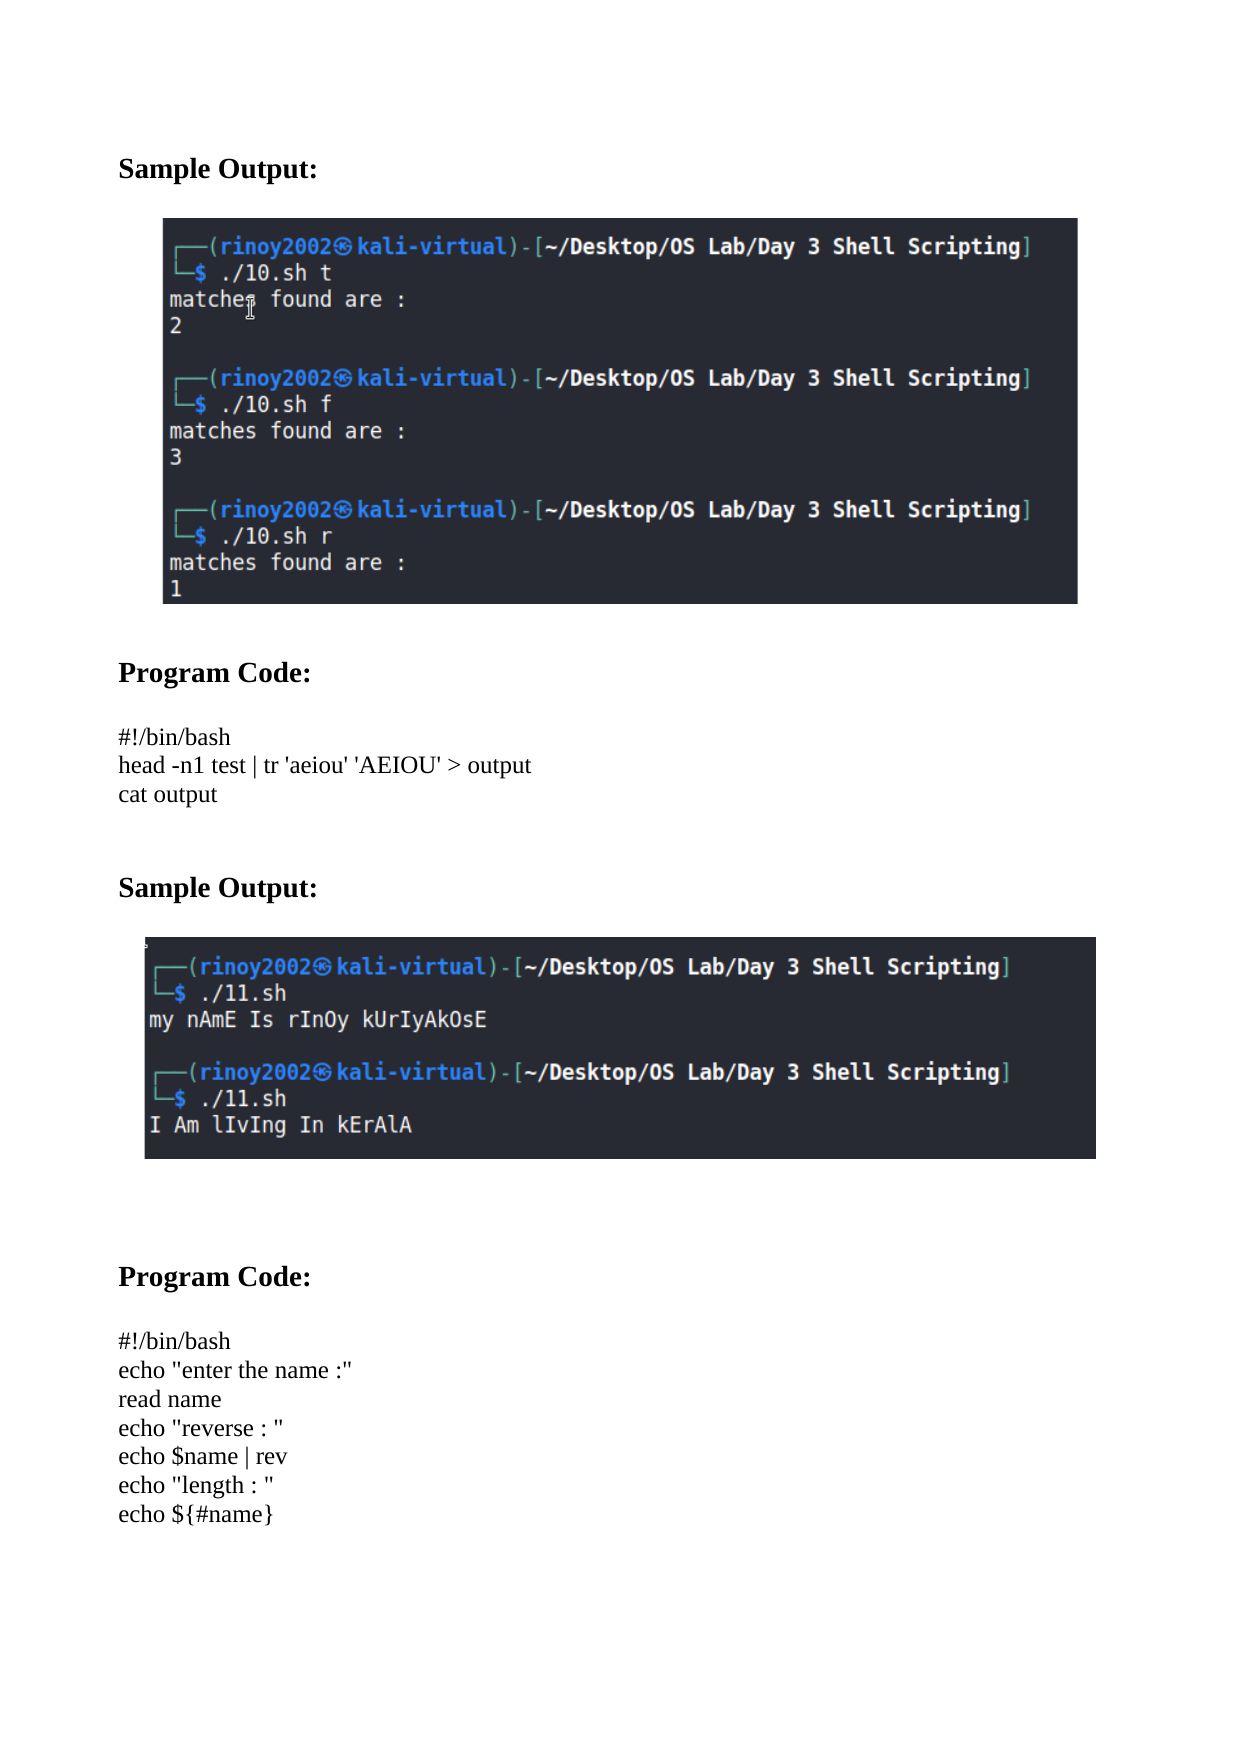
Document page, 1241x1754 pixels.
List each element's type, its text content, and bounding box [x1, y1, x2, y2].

text echo "enter the name :" [118, 1355, 1122, 1384]
text Program Code: [118, 1259, 1122, 1293]
text echo "length : " [118, 1470, 1122, 1499]
text read name [118, 1384, 1122, 1413]
text echo "reverse : " [118, 1413, 1122, 1441]
text #!/bin/bash [118, 1326, 1122, 1355]
text head -n1 test | tr 'aeiou' 'AEIOU' > output [118, 751, 1122, 779]
text echo $name | rev [118, 1441, 1122, 1470]
text Program Code: [118, 655, 1122, 688]
picture [162, 218, 1078, 604]
text echo ${#name} [118, 1499, 1122, 1528]
text cat output [118, 779, 1122, 808]
text Sample Output: [118, 870, 1122, 904]
text Sample Output: [118, 152, 1122, 185]
picture [144, 937, 1096, 1159]
text #!/bin/bash [118, 722, 1122, 751]
